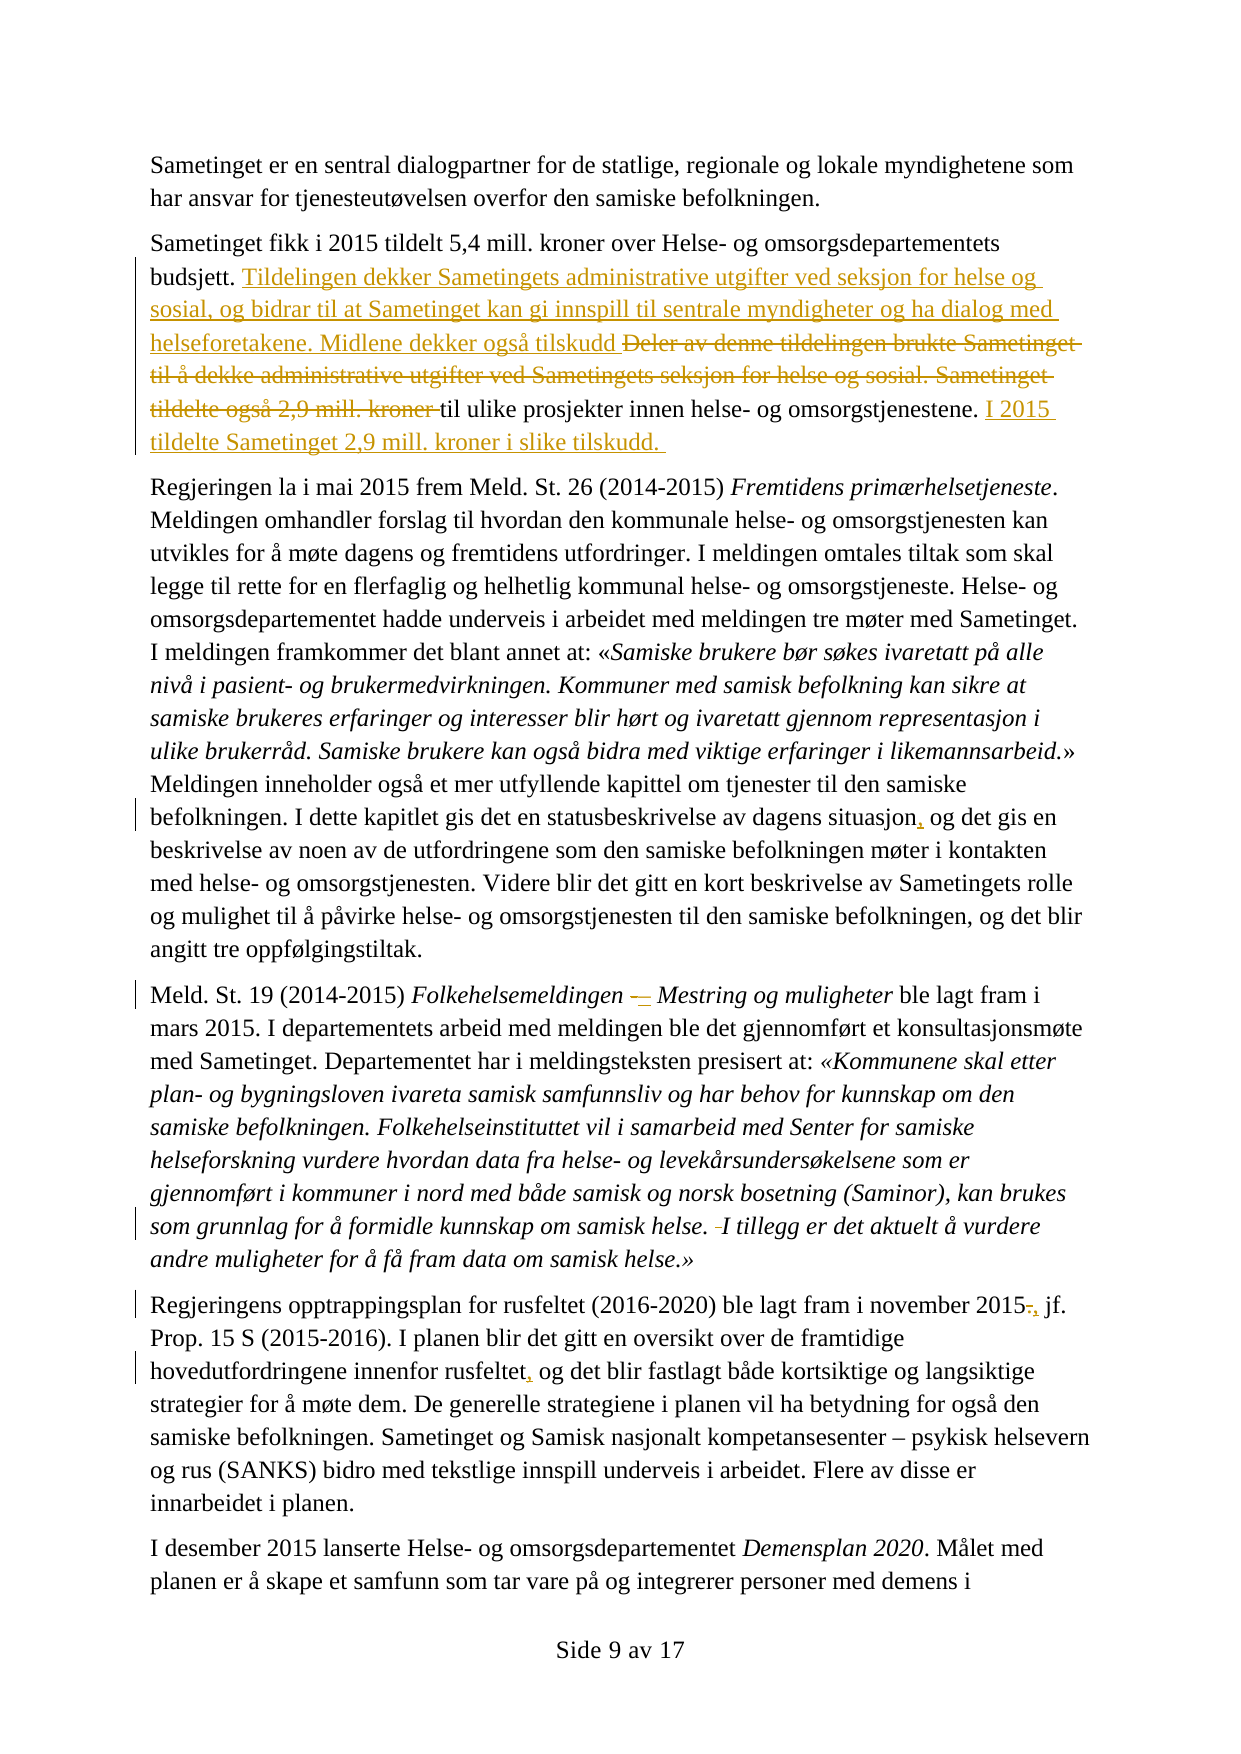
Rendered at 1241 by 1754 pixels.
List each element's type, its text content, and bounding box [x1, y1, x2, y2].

text Regjeringen la i mai 2015 frem Meld. St. 26 (2014-2015) Fremtidens primærhelsetjeneste. Meldingen omhandler forslag til hvordan den kommunale helse- og omsorgstjenesten kan utvikles for å møte dagens og fremtidens utfordringer. I meldingen omtales tiltak som skal legge til rette for en flerfaglig og helhetlig kommunal helse- og omsorgstjeneste. Helse- og omsorgsdepartementet hadde underveis i arbeidet med meldingen tre møter med Sametinget. I meldingen framkommer det blant annet at: «Samiske brukere bør søkes ivaretatt på alle nivå i pasient- og brukermedvirkningen. Kommuner med samisk befolkning kan sikre at samiske brukeres erfaringer og interesser blir hørt og ivaretatt gjennom representasjon i ulike brukerråd. Samiske brukere kan også bidra med viktige erfaringer i likemannsarbeid.» Meldingen inneholder også et mer utfyllende kapittel om tjenester til den samiske befolkningen. I dette kapitlet gis det en statusbeskrivelse av dagens situasjon, og det gis en beskrivelse av noen av de utfordringene som den samiske befolkningen møter i kontakten med helse- og omsorgstjenesten. Videre blir det gitt en kort beskrivelse av Sametingets rolle og mulighet til å påvirke helse- og omsorgstjenesten til den samiske befolkningen, og det blir angitt tre oppfølgingstiltak. [150, 472, 1090, 963]
text Regjeringens opptrappingsplan for rusfeltet (2016-2020) ble lagt fram i november 2015, jf. Prop. 15 S (2015-2016). I planen blir det gitt en oversikt over de framtidige hovedutfordringene innenfor rusfeltet, og det blir fastlagt både kortsiktige og langsiktige strategier for å møte dem. De generelle strategiene i planen vil ha betydning for også den samiske befolkningen. Sametinget og Samisk nasjonalt kompetansesenter – psykisk helsevern og rus (SANKS) bidro med tekstlige innspill underveis i arbeidet. Flere av disse er innarbeidet i planen. [150, 1290, 1090, 1517]
text Sametinget fikk i 2015 tildelt 5,4 mill. kroner over Helse- og omsorgsdepartementets budsjett. Tildelingen dekker Sametingets administrative utgifter ved seksjon for helse og sosial, og bidrar til at Sametinget kan gi innspill til sentrale myndigheter og ha dialog med helseforetakene. Midlene dekker også tilskudd til ulike prosjekter innen helse- og omsorgstjenestene. I 2015 tildelte Sametinget 2,9 mill. kroner i slike tilskudd. [150, 228, 1090, 455]
text Meld. St. 19 (2014-2015) Folkehelsemeldingen – Mestring og muligheter ble lagt fram i mars 2015. I departementets arbeid med meldingen ble det gjennomført et konsultasjonsmøte med Sametinget. Departementet har i meldingsteksten presisert at: «Kommunene skal etter plan- og bygningsloven ivareta samisk samfunnsliv og har behov for kunnskap om den samiske befolkningen. Folkehelseinstituttet vil i samarbeid med Senter for samiske helseforskning vurdere hvordan data fra helse- og levekårsundersøkelsene som er gjennomført i kommuner i nord med både samisk og norsk bosetning (Saminor), kan brukes som grunnlag for å formidle kunnskap om samisk helse. I tillegg er det aktuelt å vurdere andre muligheter for å få fram data om samisk helse.» [150, 980, 1090, 1273]
text I desember 2015 lanserte Helse- og omsorgsdepartementet Demensplan 2020. Målet med planen er å skape et samfunn som tar vare på og integrerer personer med demens i [150, 1533, 1090, 1595]
text Sametinget er en sentral dialogpartner for de statlige, regionale og lokale myndighetene som har ansvar for tjenesteutøvelsen overfor den samiske befolkningen. [150, 150, 1090, 212]
